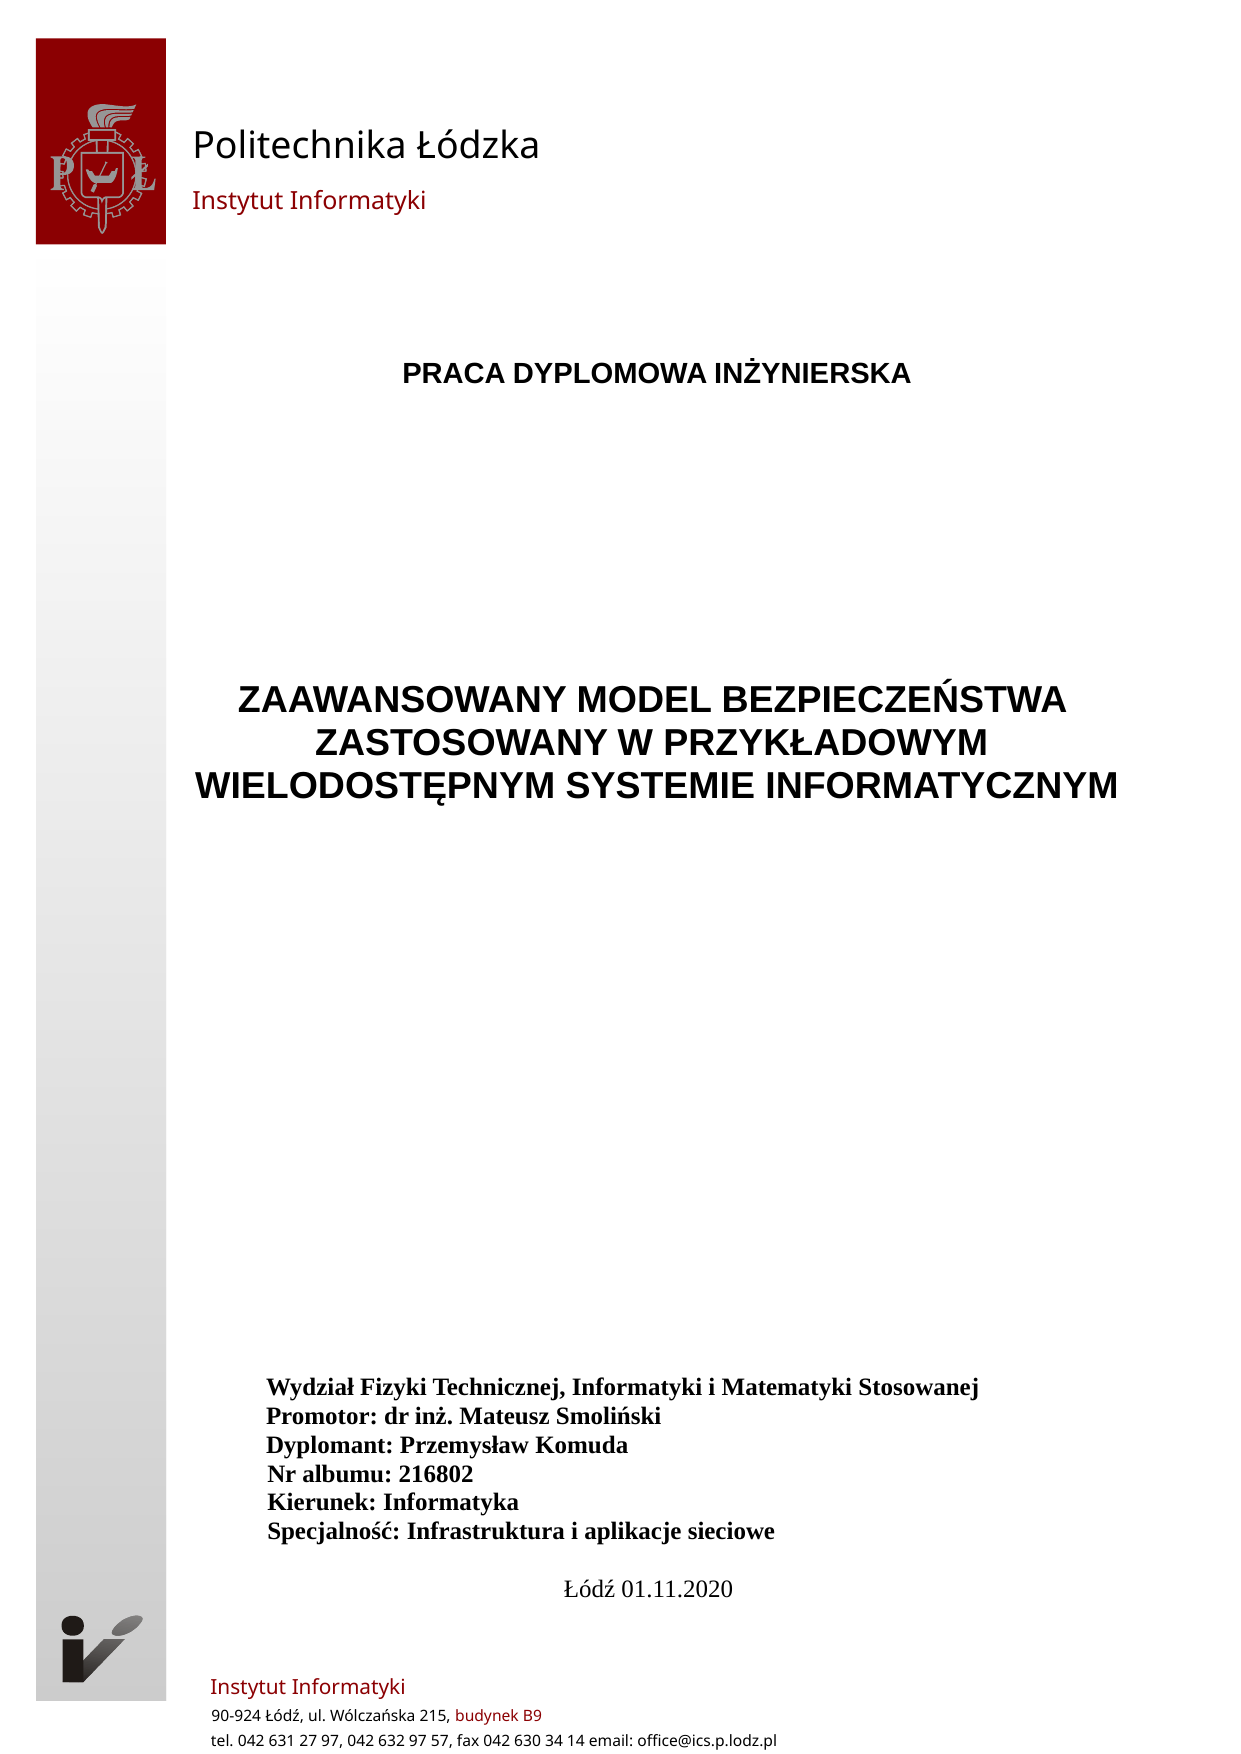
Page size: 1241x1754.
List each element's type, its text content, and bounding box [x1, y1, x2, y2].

text Łódź 01.11.2020 [166, 1574, 1122, 1602]
text Wydział Fizyki Technicznej, Informatyki i Matematyki Stosowanej [166, 1372, 1122, 1401]
text Instytut Informatyki [166, 1672, 1122, 1700]
text Promotor: dr inż. Mateusz Smoliński [166, 1401, 1122, 1430]
text Politechnika Łódzka [166, 118, 1122, 169]
text tel. 042 631 27 97, 042 632 97 57, fax 042 630 34 14 email: office@ics.p.lodz.pl [137, 1730, 1122, 1751]
text 90-924 Łódź, ul. Wólczańska 215, budynek B9 [118, 1704, 1122, 1726]
text Instytut Informatyki [166, 169, 1122, 220]
text ZAAWANSOWANY MODEL BEZPIECZEŃSTWA ZASTOSOWANY W PRZYKŁADOWYM WIELODOSTĘPNYM SYSTEMIE INFORMATYCZNYM [166, 677, 1122, 807]
text Specjalność: Infrastruktura i aplikacje sieciowe [166, 1516, 1122, 1545]
text PRACA DYPLOMOWA INŻYNIERSKA [166, 356, 1122, 390]
text Dyplomant: Przemysław Komuda [166, 1430, 1122, 1459]
text Nr albumu: 216802 [166, 1459, 1122, 1487]
text Kierunek: Informatyka [166, 1487, 1122, 1516]
